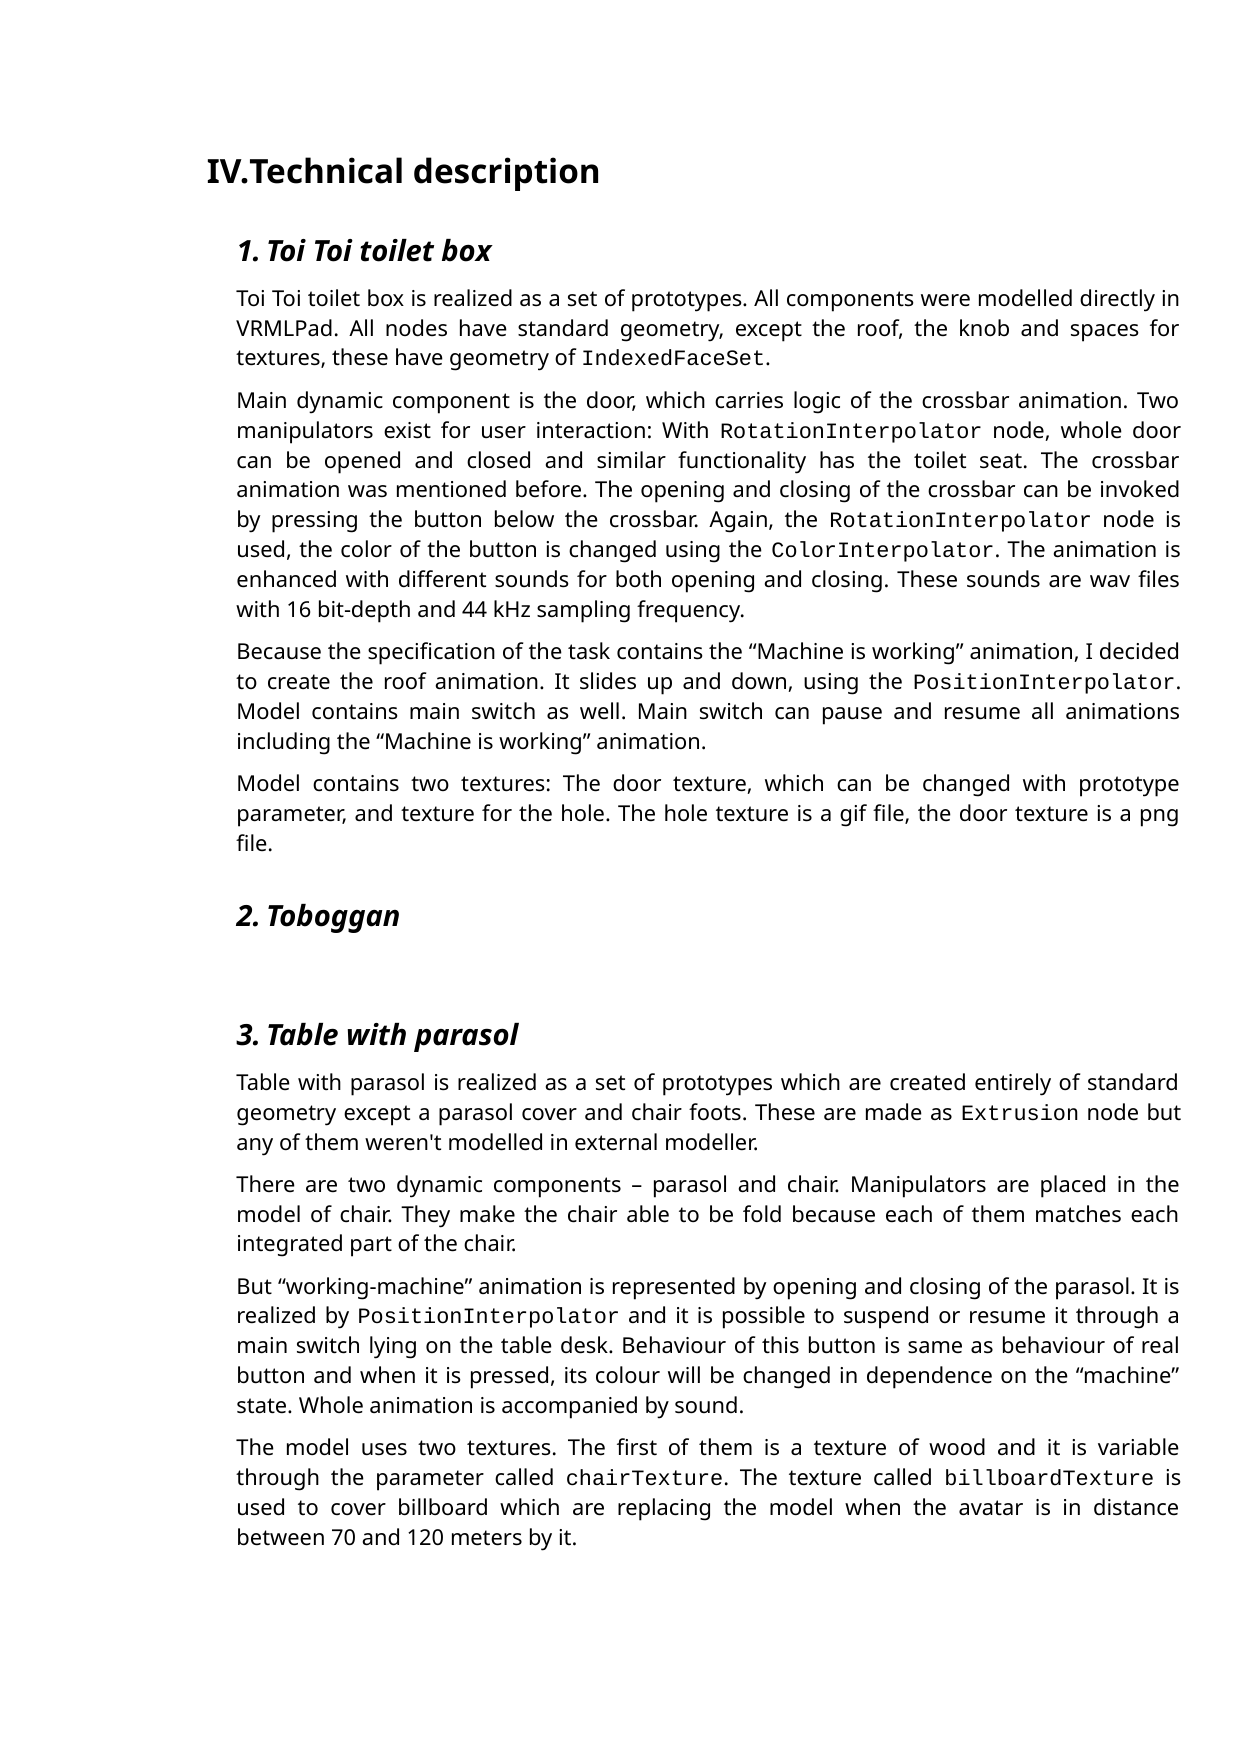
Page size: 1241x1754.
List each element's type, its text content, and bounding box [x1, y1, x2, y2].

text Main dynamic component is the door, which carries logic of the crossbar animation. Two manipulators exist for user interaction: With RotationInterpolator node, whole door can be opened and closed and similar functionality has the toilet seat. The crossbar animation was mentioned before. The opening and closing of the crossbar can be invoked by pressing the button below the crossbar. Again, the RotationInterpolator node is used, the color of the button is changed using the ColorInterpolator. The animation is enhanced with different sounds for both opening and closing. These sounds are wav files with 16 bit-depth and 44 kHz sampling frequency. [236, 385, 1181, 624]
subtitle Toi Toi toilet box [236, 231, 1181, 270]
text Toi Toi toilet box is realized as a set of prototypes. All components were modelled directly in VRMLPad. All nodes have standard geometry, except the roof, the knob and spaces for textures, these have geometry of IndexedFaceSet. [236, 283, 1181, 372]
text But “working-machine” animation is represented by opening and closing of the parasol. It is realized by PositionInterpolator and it is possible to suspend or resume it through a main switch lying on the table desk. Behaviour of this button is same as behaviour of real button and when it is pressed, its colour will be changed in dependence on the “machine” state. Whole animation is accompanied by sound. [236, 1271, 1181, 1420]
subtitle Technical description [207, 148, 1181, 193]
subtitle Toboggan [236, 895, 1181, 935]
text There are two dynamic components – parasol and chair. Manipulators are placed in the model of chair. They make the chair able to be fold because each of them matches each integrated part of the chair. [236, 1169, 1181, 1258]
text The model uses two textures. The first of them is a texture of wood and it is variable through the parameter called chairTexture. The texture called billboardTexture is used to cover billboard which are replacing the model when the avatar is in distance between 70 and 120 meters by it. [236, 1432, 1181, 1552]
text Because the specification of the task contains the “Machine is working” animation, I decided to create the roof animation. It slides up and down, using the PositionInterpolator. Model contains main switch as well. Main switch can pause and resume all animations including the “Machine is working” animation. [236, 636, 1181, 756]
text Table with parasol is realized as a set of prototypes which are created entirely of standard geometry except a parasol cover and chair foots. These are made as Extrusion node but any of them weren't modelled in external modeller. [236, 1067, 1181, 1156]
subtitle Table with parasol [236, 1014, 1181, 1054]
text Model contains two textures: The door texture, which can be changed with prototype parameter, and texture for the hole. The hole texture is a gif file, the door texture is a png file. [236, 768, 1181, 857]
